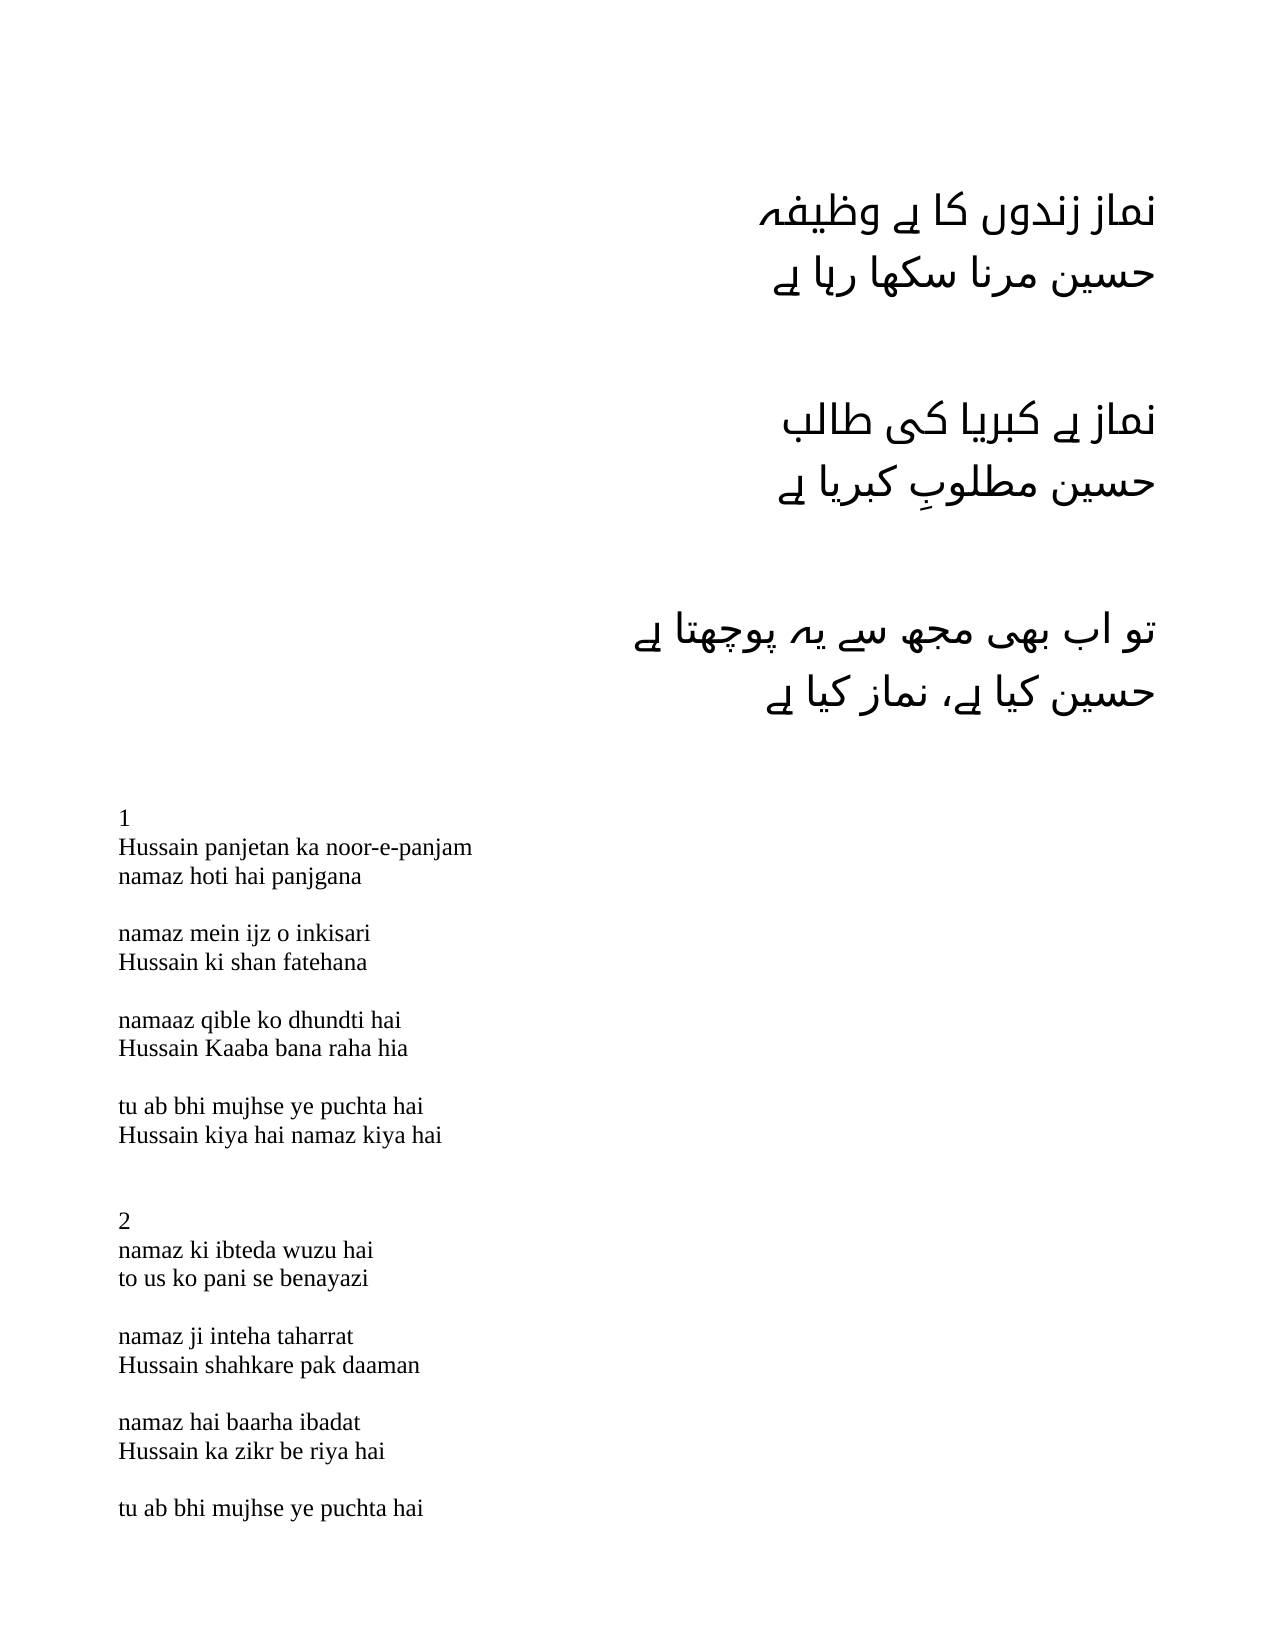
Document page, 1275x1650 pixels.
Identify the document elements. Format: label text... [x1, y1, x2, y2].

text 1 [118, 803, 1157, 832]
text namaz hoti hai panjgana [118, 861, 1157, 890]
text namaz ji inteha taharrat [118, 1321, 1157, 1350]
text namaz hai baarha ibadat [118, 1407, 1157, 1436]
text Hussain ki shan fatehana [118, 947, 1157, 976]
text تو اب بھی مجھ سے یہ پوچھتا ہے حسین کیا ہے، نماز کیا ہے [118, 606, 1157, 723]
text Hussain kiya hai namaz kiya hai [118, 1120, 1157, 1148]
text to us ko pani se benayazi [118, 1263, 1157, 1292]
text tu ab bhi mujhse ye puchta hai [118, 1493, 1157, 1522]
text نماز ہے کبریا کی طالب حسین مطلوبِ کبریا ہے [118, 397, 1157, 514]
text tu ab bhi mujhse ye puchta hai [118, 1091, 1157, 1120]
text 2 [118, 1206, 1157, 1235]
text namaaz qible ko dhundti hai [118, 1005, 1157, 1033]
text namaz mein ijz o inkisari [118, 918, 1157, 947]
text Hussain shahkare pak daaman [118, 1350, 1157, 1378]
text نماز زندوں کا ہے وظیفہ حسین مرنا سکھا رہا ہے [118, 188, 1157, 305]
text Hussain Kaaba bana raha hia [118, 1033, 1157, 1062]
text Hussain ka zikr be riya hai [118, 1436, 1157, 1465]
text namaz ki ibteda wuzu hai [118, 1235, 1157, 1263]
text Hussain panjetan ka noor-e-panjam [118, 832, 1157, 861]
